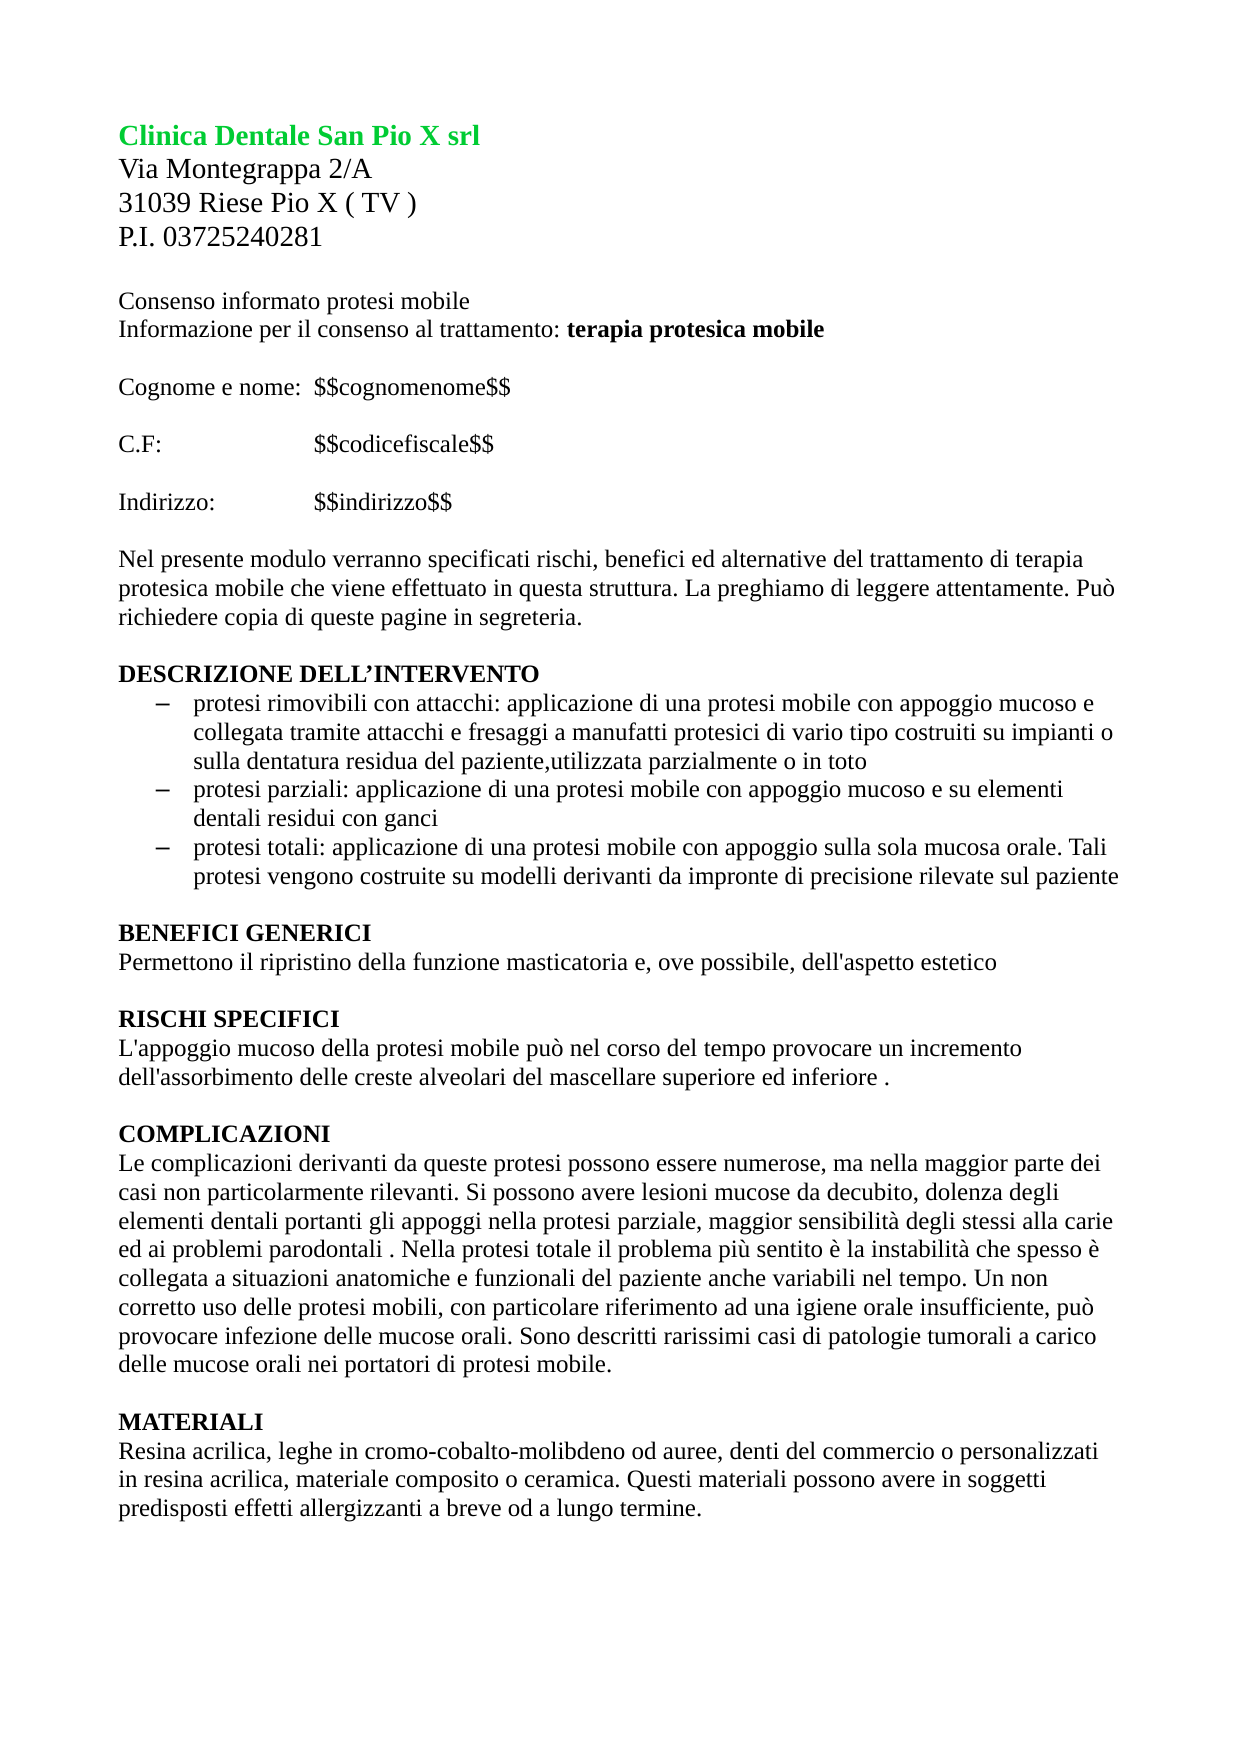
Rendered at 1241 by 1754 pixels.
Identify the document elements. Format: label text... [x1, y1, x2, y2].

text Nel presente modulo verranno specificati rischi, benefici ed alternative del trattamento di terapia protesica mobile che viene effettuato in questa struttura. La preghiamo di leggere attentamente. Può richiedere copia di queste pagine in segreteria. [118, 544, 1122, 631]
text Permettono il ripristino della funzione masticatoria e, ove possibile, dell'aspetto estetico [118, 947, 1122, 976]
list protesi rimovibili con attacchi: applicazione di una protesi mobile con appoggio mucoso e collegata tramite attacchi e fresaggi a manufatti protesici di vario tipo costruiti su impianti o sulla dentatura residua del paziente,utilizzata parzialmente o in toto [156, 688, 1122, 774]
list protesi parziali: applicazione di una protesi mobile con appoggio mucoso e su elementi dentali residui con ganci [156, 774, 1122, 832]
text RISCHI SPECIFICI [118, 1004, 1122, 1033]
text 31039 Riese Pio X ( TV ) [118, 185, 1122, 219]
text Informazione per il consenso al trattamento: terapia protesica mobile [118, 314, 1122, 343]
text P.I. 03725240281 [118, 219, 1122, 252]
text BENEFICI GENERICI [118, 918, 1122, 947]
text Indirizzo: $$indirizzo$$ [118, 487, 1122, 516]
text L'appoggio mucoso della protesi mobile può nel corso del tempo provocare un incremento dell'assorbimento delle creste alveolari del mascellare superiore ed inferiore . [118, 1033, 1122, 1091]
text Le complicazioni derivanti da queste protesi possono essere numerose, ma nella maggior parte dei casi non particolarmente rilevanti. Si possono avere lesioni mucose da decubito, dolenza degli elementi dentali portanti gli appoggi nella protesi parziale, maggior sensibilità degli stessi alla carie ed ai problemi parodontali . Nella protesi totale il problema più sentito è la instabilità che spesso è collegata a situazioni anatomiche e funzionali del paziente anche variabili nel tempo. Un non corretto uso delle protesi mobili, con particolare riferimento ad una igiene orale insufficiente, può provocare infezione delle mucose orali. Sono descritti rarissimi casi di patologie tumorali a carico delle mucose orali nei portatori di protesi mobile. [118, 1148, 1122, 1378]
text Via Montegrappa 2/A [118, 152, 1122, 185]
list protesi totali: applicazione di una protesi mobile con appoggio sulla sola mucosa orale. Tali protesi vengono costruite su modelli derivanti da impronte di precisione rilevate sul paziente [156, 832, 1122, 889]
text Cognome e nome: $$cognomenome$$ [118, 372, 1122, 401]
text DESCRIZIONE DELL’INTERVENTO [118, 659, 1122, 688]
text Clinica Dentale San Pio X srl [118, 118, 1122, 152]
text COMPLICAZIONI [118, 1119, 1122, 1148]
text Resina acrilica, leghe in cromo-cobalto-molibdeno od auree, denti del commercio o personalizzati in resina acrilica, materiale composito o ceramica. Questi materiali possono avere in soggetti predisposti effetti allergizzanti a breve od a lungo termine. [118, 1436, 1122, 1522]
text MATERIALI [118, 1407, 1122, 1436]
text Consenso informato protesi mobile [118, 286, 1122, 314]
text C.F: $$codicefiscale$$ [118, 429, 1122, 458]
